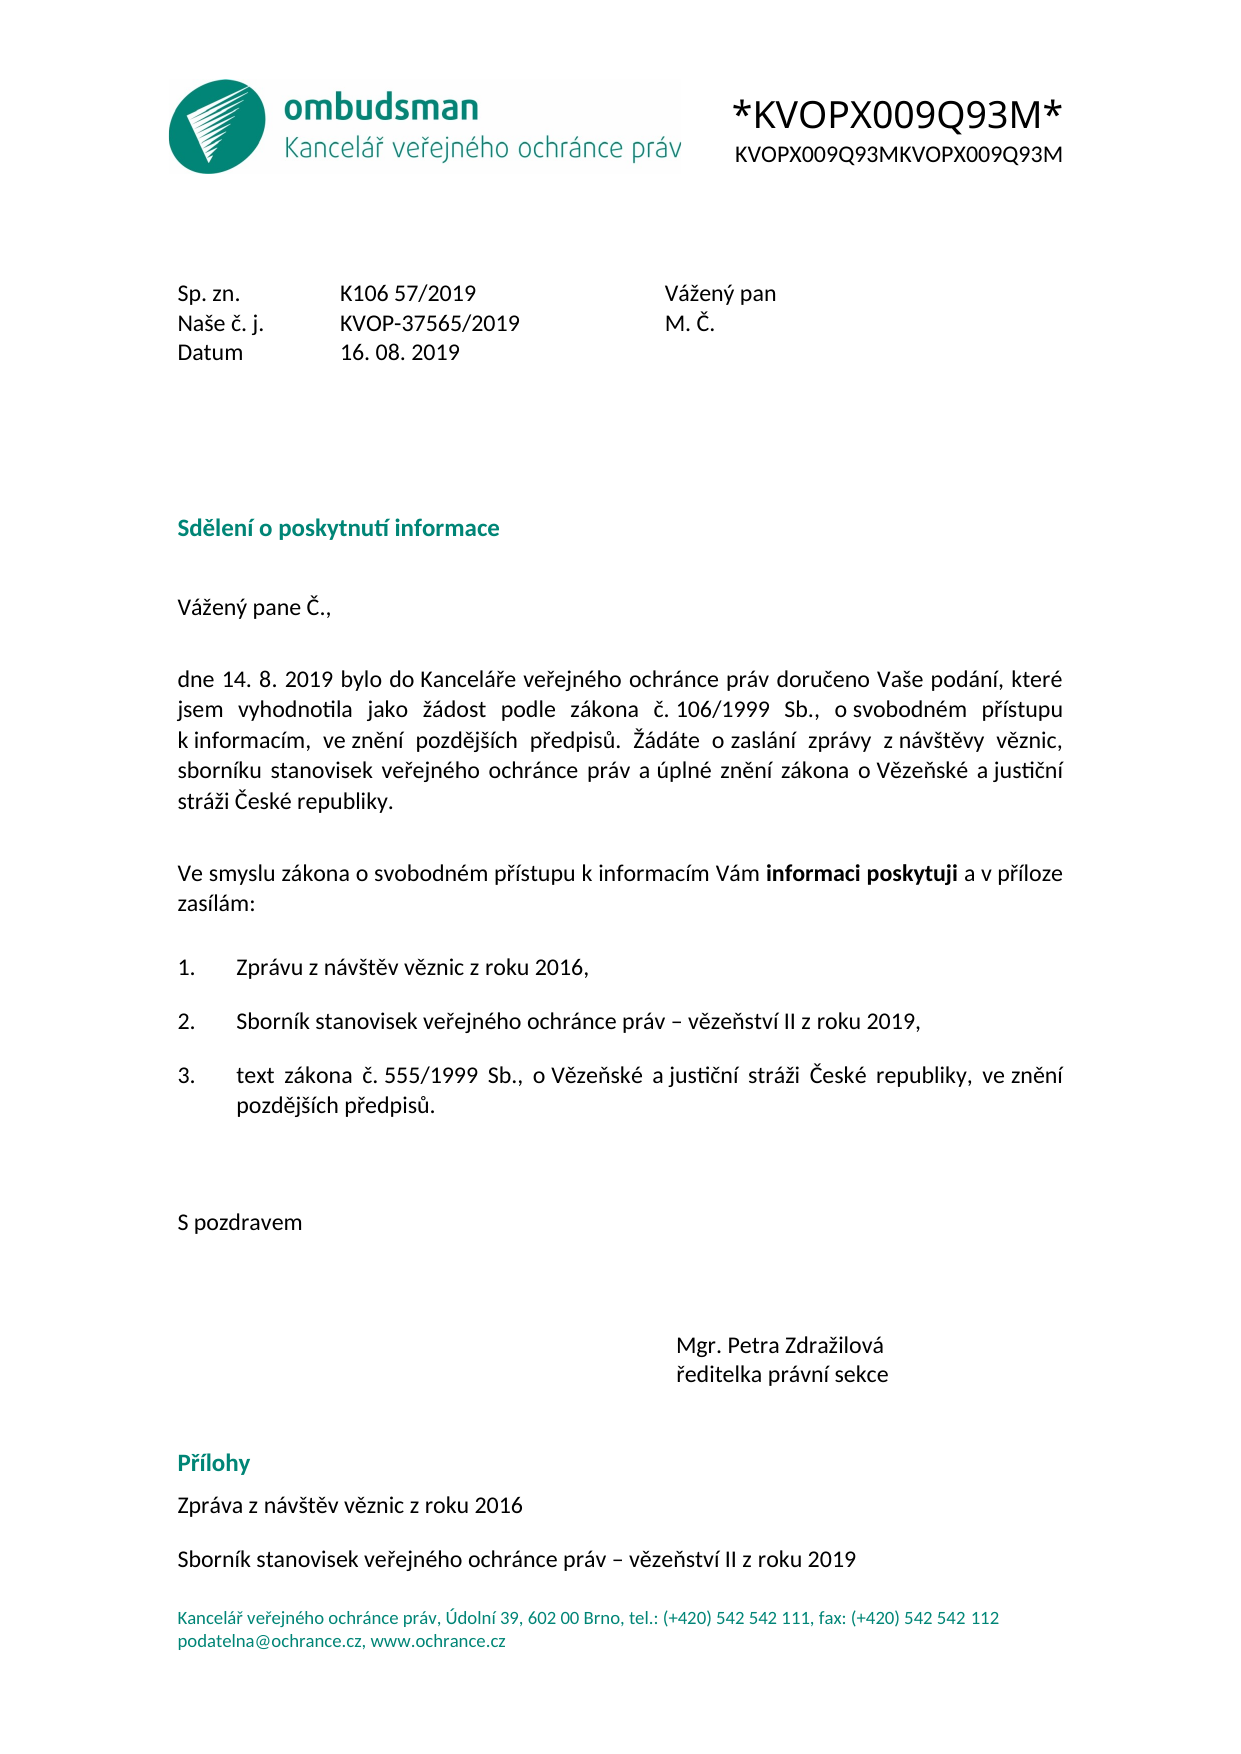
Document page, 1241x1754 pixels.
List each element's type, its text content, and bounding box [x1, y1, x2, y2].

text Sborník stanovisek veřejného ochránce práv – vězeňství II z roku 2019 [177, 1544, 1063, 1574]
list Sborník stanovisek veřejného ochránce práv – vězeňství II z roku 2019, [177, 1006, 1063, 1036]
table_header Sp. zn. Naše č. j. Datum [177, 220, 340, 513]
list Zprávu z návštěv věznic z roku 2016, [177, 952, 1063, 981]
text Zpráva z návštěv věznic z roku 2016 [177, 1490, 1063, 1519]
list text zákona č. 555/1999 Sb., o Vězeňské a justiční stráži České republiky, ve znění pozdějších předpisů. [177, 1061, 1063, 1119]
text ředitelka právní sekce [502, 1359, 1063, 1388]
text Ve smyslu zákona o svobodném přístupu k informacím Vám informaci poskytuji a v příloze zasílám: [177, 858, 1063, 917]
table_header K106 57/2019 KVOP-37565/2019 16. 08. 2019 [340, 220, 664, 513]
table_header Vážený pan M. Č. [665, 220, 1085, 513]
subtitle Sdělení o poskytnutí informace [177, 513, 1063, 543]
text Mgr. Petra Zdražilová [502, 1330, 1063, 1359]
text dne 14. 8. 2019 bylo do Kanceláře veřejného ochránce práv doručeno Vaše podání, které jsem vyhodnotila jako žádost podle zákona č. 106/1999 Sb., o svobodném přístupu k informacím, ve znění pozdějších předpisů. Žádáte o zaslání zprávy z návštěvy věznic, sborníku stanovisek veřejného ochránce práv a úplné znění zákona o Vězeňské a justiční stráži České republiky. [177, 664, 1063, 815]
text S pozdravem [177, 1207, 1063, 1236]
text Přílohy [177, 1447, 1063, 1478]
text Vážený pane Č., [177, 592, 1063, 621]
